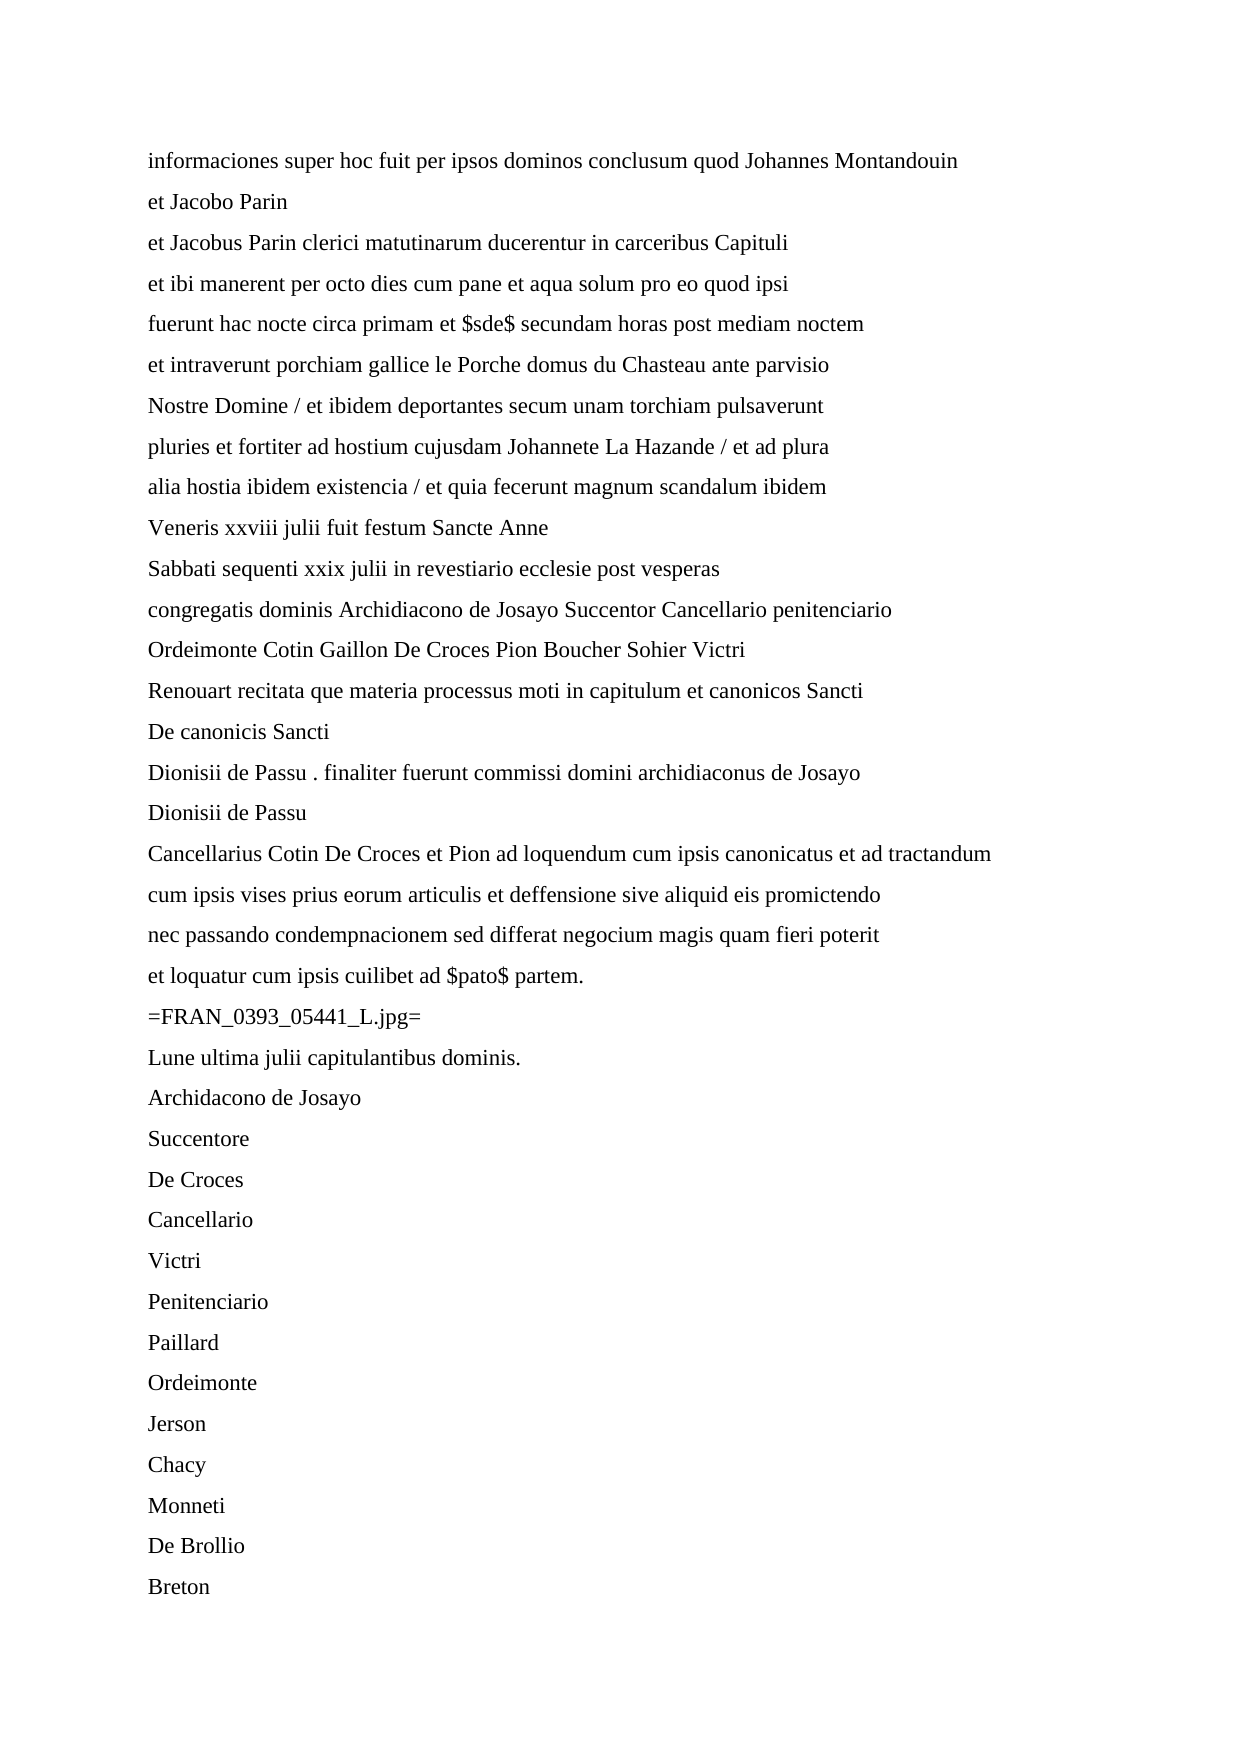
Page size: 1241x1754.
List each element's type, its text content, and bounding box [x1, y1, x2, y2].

text De Croces [148, 1166, 1093, 1192]
text pluries et fortiter ad hostium cujusdam Johannete La Hazande / et ad plura [148, 433, 1093, 459]
text Monneti [148, 1492, 1093, 1518]
text et ibi manerent per octo dies cum pane et aqua solum pro eo quod ipsi [148, 270, 1093, 296]
text Nostre Domine / et ibidem deportantes secum unam torchiam pulsaverunt [148, 392, 1093, 418]
text et Jacobus Parin clerici matutinarum ducerentur in carceribus Capituli [148, 229, 1093, 255]
text Cancellarius Cotin De Croces et Pion ad loquendum cum ipsis canonicatus et ad tractandum [148, 840, 1093, 866]
text nec passando condempnacionem sed differat negocium magis quam fieri poterit [148, 921, 1093, 948]
text Sabbati sequenti xxix julii in revestiario ecclesie post vesperas [148, 555, 1093, 581]
text Chacy [148, 1451, 1093, 1477]
text alia hostia ibidem existencia / et quia fecerunt magnum scandalum ibidem [148, 473, 1093, 500]
text Jerson [148, 1410, 1093, 1437]
text et Jacobo Parin [148, 188, 1093, 215]
text informaciones super hoc fuit per ipsos dominos conclusum quod Johannes Montandouin [148, 148, 1093, 174]
text Renouart recitata que materia processus moti in capitulum et canonicos Sancti [148, 677, 1093, 703]
text Ordeimonte [148, 1369, 1093, 1396]
text Cancellario [148, 1207, 1093, 1233]
text Penitenciario [148, 1288, 1093, 1314]
text Paillard [148, 1329, 1093, 1355]
text et intraverunt porchiam gallice le Porche domus du Chasteau ante parvisio [148, 351, 1093, 378]
text Succentore [148, 1125, 1093, 1151]
text Victri [148, 1247, 1093, 1274]
text De canonicis Sancti [148, 718, 1093, 744]
text Breton [148, 1573, 1093, 1599]
text Veneris xxviii julii fuit festum Sancte Anne [148, 514, 1093, 541]
text =FRAN_0393_05441_L.jpg= [148, 1003, 1093, 1029]
text fuerunt hac nocte circa primam et $sde$ secundam horas post mediam noctem [148, 311, 1093, 337]
text Dionisii de Passu . finaliter fuerunt commissi domini archidiaconus de Josayo [148, 758, 1093, 785]
text Ordeimonte Cotin Gaillon De Croces Pion Boucher Sohier Victri [148, 636, 1093, 663]
text De Brollio [148, 1532, 1093, 1559]
text Dionisii de Passu [148, 799, 1093, 826]
text et loquatur cum ipsis cuilibet ad $pato$ partem. [148, 962, 1093, 988]
text Lune ultima julii capitulantibus dominis. [148, 1044, 1093, 1070]
text cum ipsis vises prius eorum articulis et deffensione sive aliquid eis promictendo [148, 881, 1093, 907]
text Archidacono de Josayo [148, 1084, 1093, 1111]
text congregatis dominis Archidiacono de Josayo Succentor Cancellario penitenciario [148, 596, 1093, 622]
